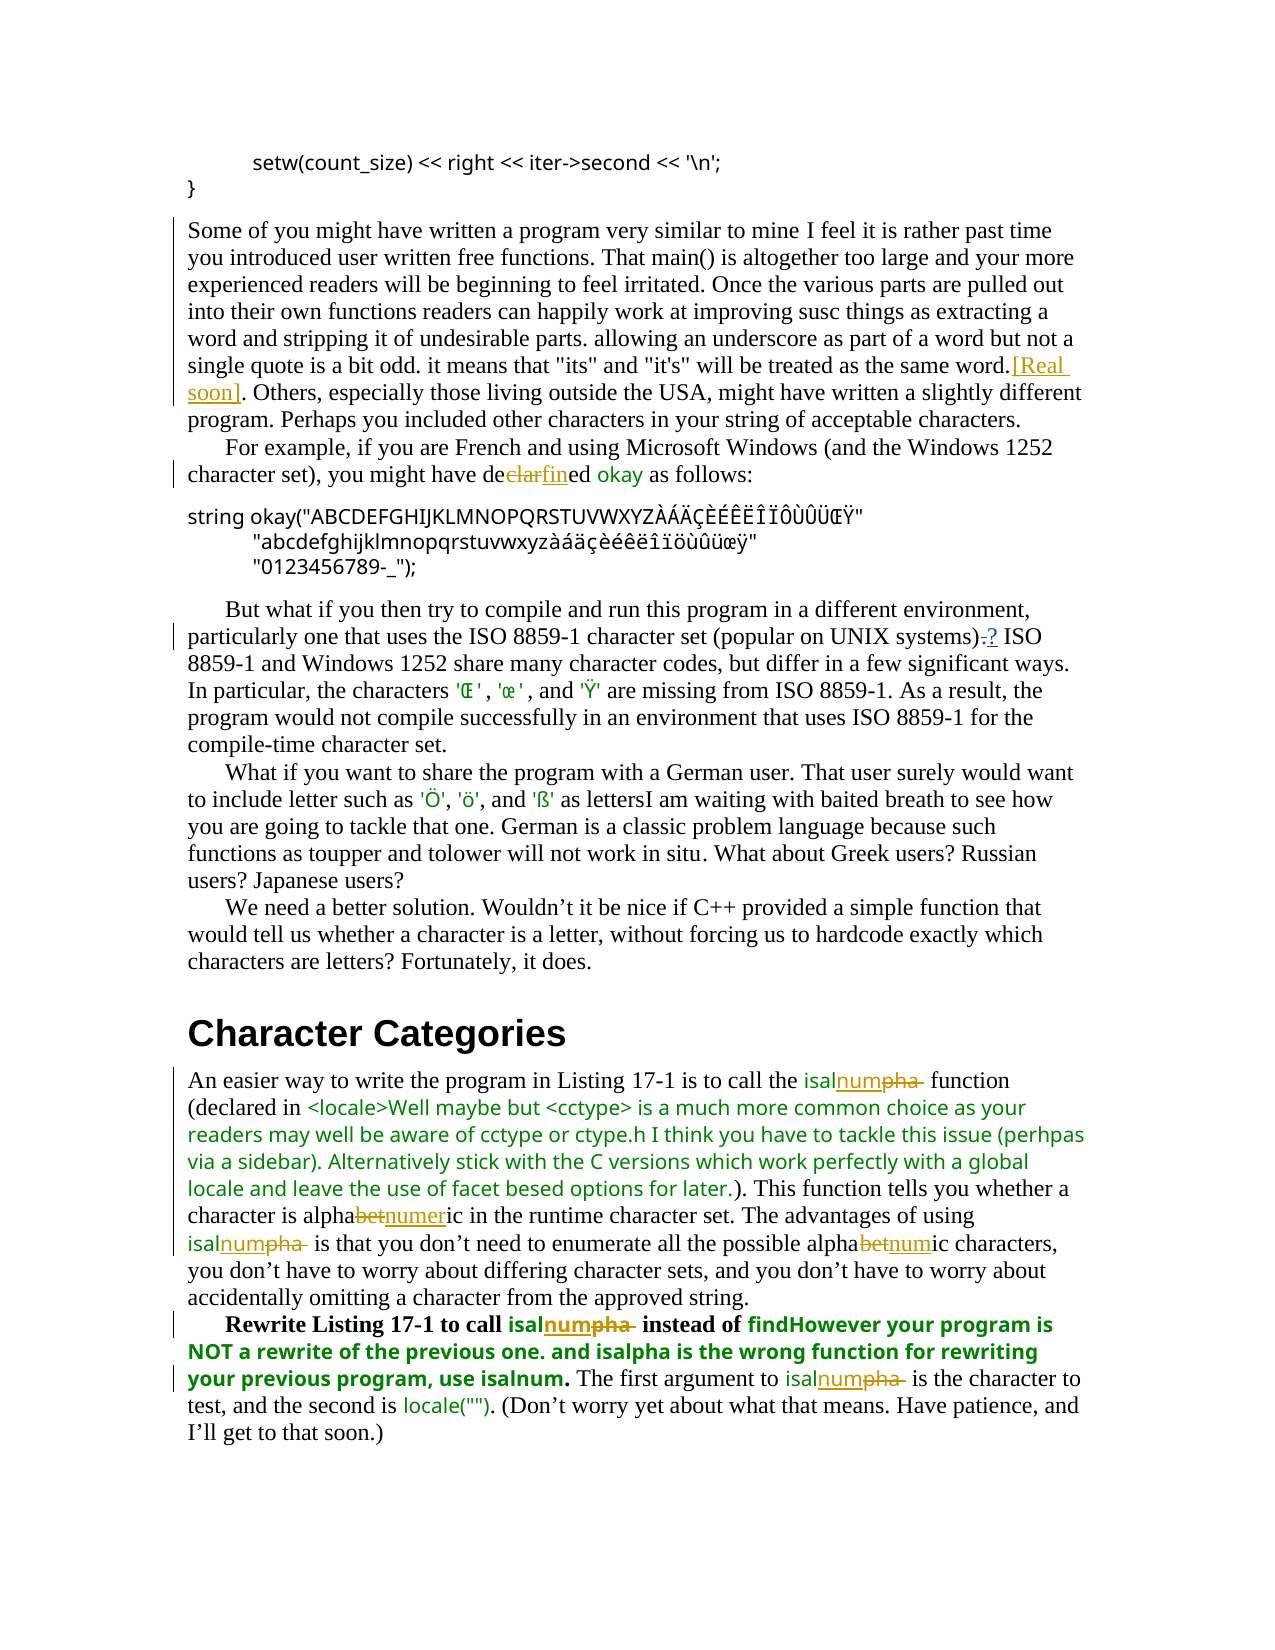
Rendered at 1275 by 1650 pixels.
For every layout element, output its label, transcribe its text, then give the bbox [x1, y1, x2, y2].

text An easier way to write the program in Listing 17-1 is to call the isalnum function (declared in <locale>Well maybe but <cctype> is a much more common choice as your readers may well be aware of cctype or ctype.h I think you have to tackle this issue (perhpas via a sidebar). Alternatively stick with the C versions which work perfectly with a global locale and leave the use of facet besed options for later.). This function tells you whether a character is alphanumeric in the runtime character set. The advantages of using isalnum is that you don’t need to enumerate all the possible alphanumic characters, you don’t have to worry about differing character sets, and you don’t have to worry about accidentally omitting a character from the approved string. [187, 1067, 1087, 1311]
subtitle Character Categories [187, 1012, 1087, 1054]
text "0123456789-_"); [187, 554, 1072, 579]
text For example, if you are French and using Microsoft Windows (and the Windows 1252 character set), you might have defined okay as follows: [187, 433, 1087, 487]
text We need a better solution. Wouldn’t it be nice if C++ provided a simple function that would tell us whether a character is a letter, without forcing us to hardcode exactly which characters are letters? Fortunately, it does. [187, 894, 1087, 975]
text What if you want to share the program with a German user. That user surely would want to include letter such as 'Ö', 'ö', and 'ß' as lettersI am waiting with baited breath to see how you are going to tackle that one. German is a classic problem language because such functions as toupper and tolower will not work in situ. What about Greek users? Russian users? Japanese users? [187, 758, 1087, 894]
text "abcdefghijklmnopqrstuvwxyzàáäçèéêëîïöùûüœÿ" [187, 529, 1072, 554]
text } [187, 175, 1072, 200]
text setw(count_size) << right << iter->second << '\n'; [187, 150, 1072, 175]
text Some of you might have written a program very similar to mine I feel it is rather past time you introduced user written free functions. That main() is altogether too large and your more experienced readers will be beginning to feel irritated. Once the various parts are pulled out into their own functions readers can happily work at improving susc things as extracting a word and stripping it of undesirable parts. allowing an underscore as part of a word but not a single quote is a bit odd. it means that "its" and "it's" will be treated as the same word.[Real soon]. Others, especially those living outside the USA, might have written a slightly different program. Perhaps you included other characters in your string of acceptable characters. [187, 217, 1087, 433]
text string okay("ABCDEFGHIJKLMNOPQRSTUVWXYZÀÁÄÇÈÉÊËÎÏÔÙÛÜŒŸ" [187, 504, 1072, 529]
text But what if you then try to compile and run this program in a different environment, particularly one that uses the ISO 8859-1 character set (popular on UNIX systems)? ISO 8859-1 and Windows 1252 share many character codes, but differ in a few significant ways. In particular, the characters 'Œ', 'œ', and 'Ÿ' are missing from ISO 8859-1. As a result, the program would not compile successfully in an environment that uses ISO 8859-1 for the compile-time character set. [187, 596, 1087, 758]
text Rewrite Listing 17-1 to call isalnum instead of findHowever your program is NOT a rewrite of the previous one. and isalpha is the wrong function for rewriting your previous program, use isalnum. The first argument to isalnum is the character to test, and the second is locale(""). (Don’t worry yet about what that means. Have patience, and I’ll get to that soon.) [187, 1311, 1087, 1446]
